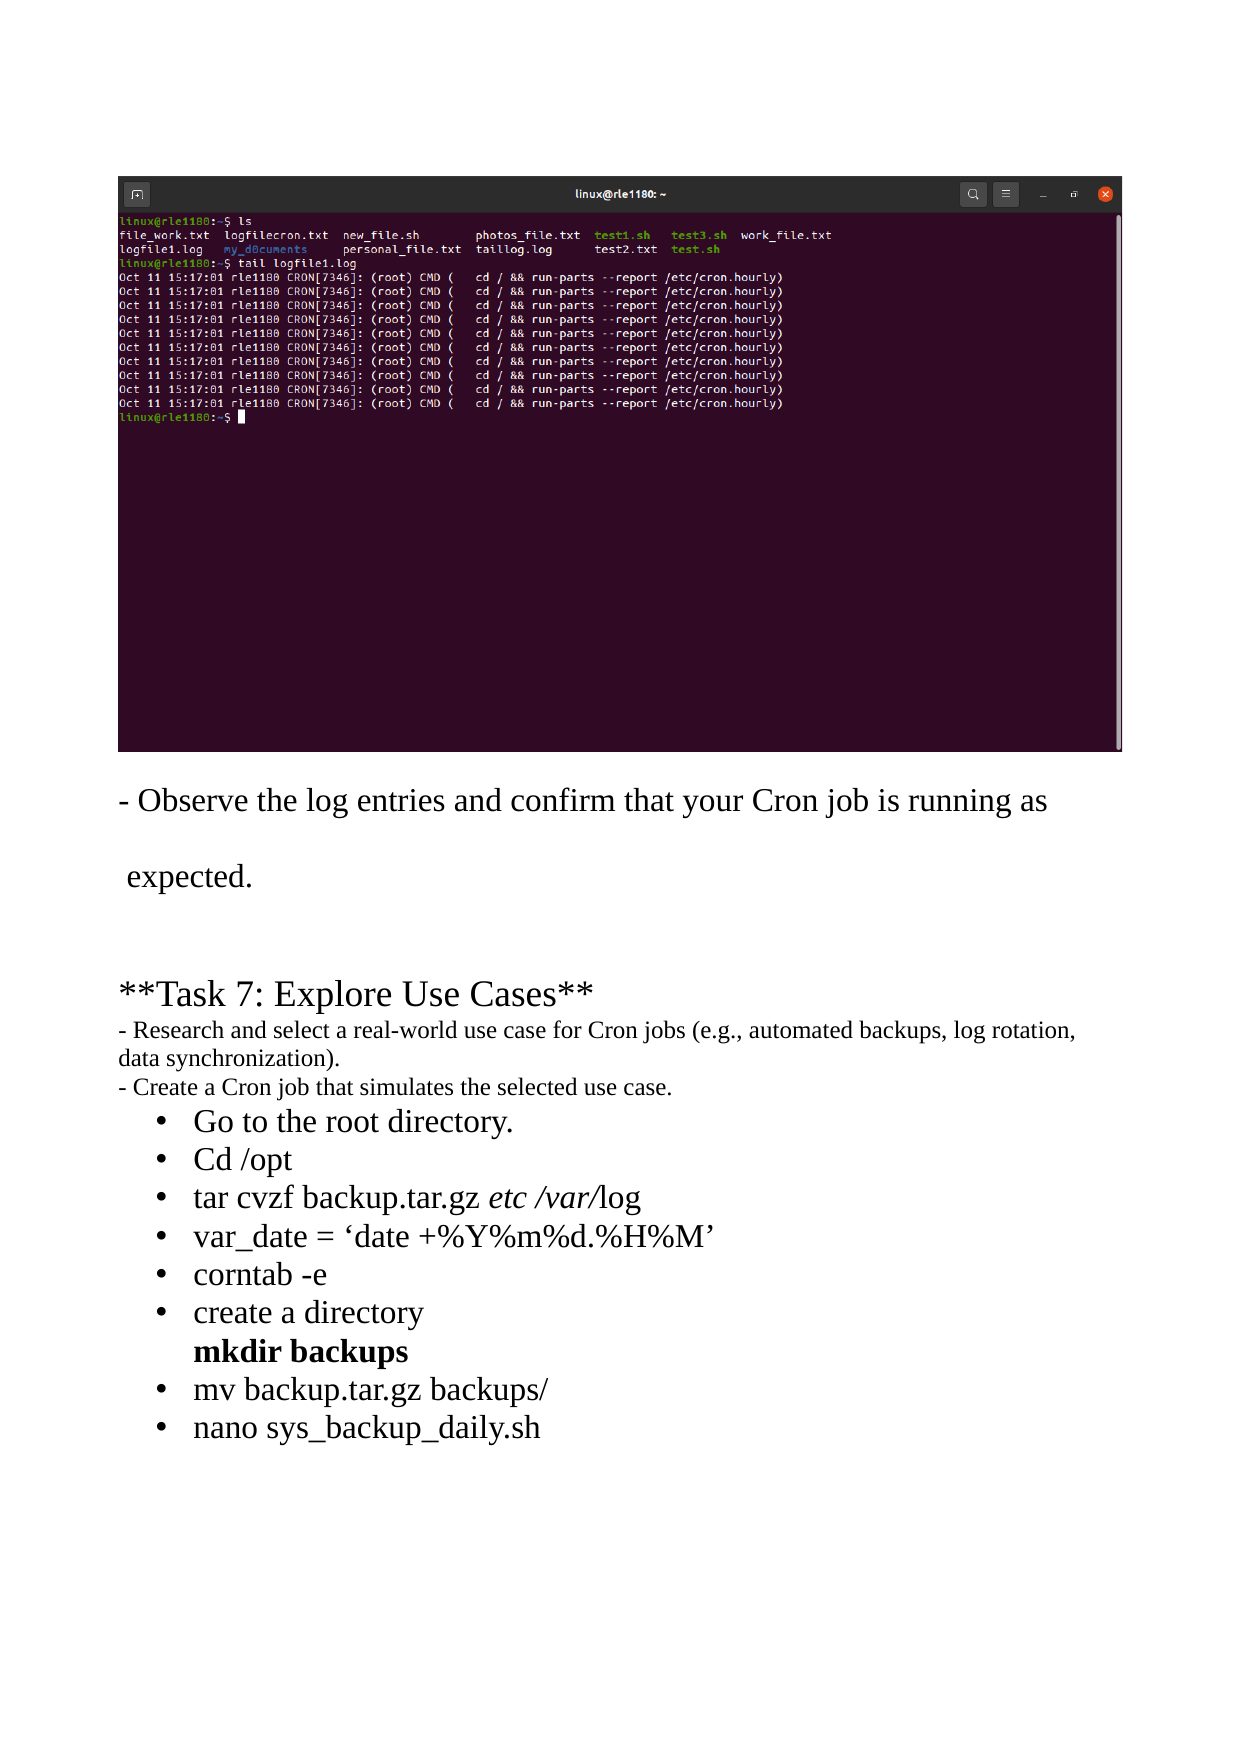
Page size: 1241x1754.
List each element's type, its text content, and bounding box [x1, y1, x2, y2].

list nano sys_backup_daily.sh [156, 1408, 1122, 1446]
list mv backup.tar.gz backups/ [156, 1369, 1122, 1408]
list Go to the root directory. [156, 1101, 1122, 1139]
text - Create a Cron job that simulates the selected use case. [118, 1072, 1122, 1101]
text **Task 7: Explore Use Cases** [118, 972, 1122, 1015]
list create a directory [156, 1293, 1122, 1331]
text expected. [118, 857, 1122, 895]
text - Research and select a real-world use case for Cron jobs (e.g., automated backups, log rotation, data synchronization). [118, 1015, 1122, 1072]
list Cd /opt [156, 1139, 1122, 1178]
text - Observe the log entries and confirm that your Cron job is running as [118, 780, 1122, 818]
picture [118, 176, 1123, 752]
list corntab -e [156, 1254, 1122, 1293]
list tar cvzf backup.tar.gz etc /var/log [156, 1178, 1122, 1216]
list mkdir backups [156, 1331, 1122, 1369]
list var_date = ‘date +%Y%m%d.%H%M’ [156, 1216, 1122, 1254]
